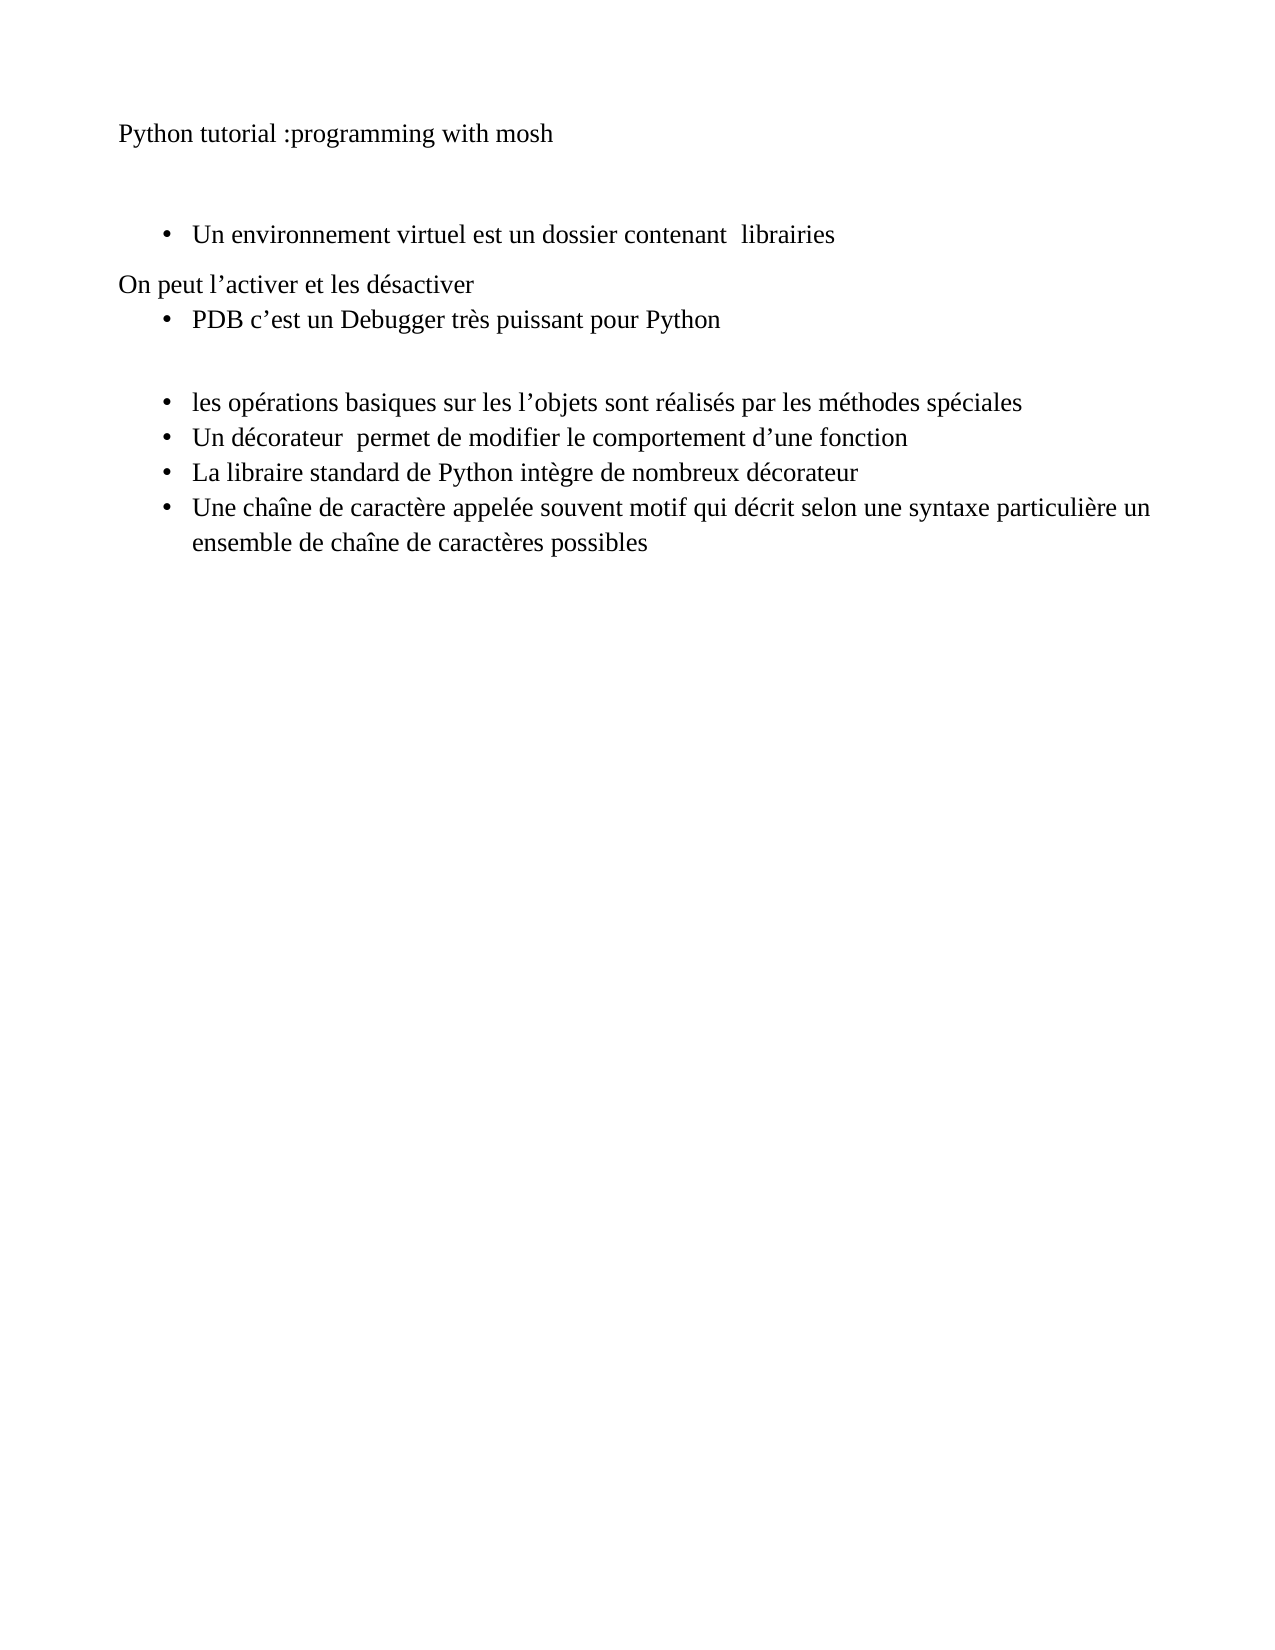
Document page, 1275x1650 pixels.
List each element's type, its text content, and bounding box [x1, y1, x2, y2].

list Un décorateur permet de modifier le comportement d’une fonction [162, 421, 1157, 452]
list Une chaîne de caractère appelée souvent motif qui décrit selon une syntaxe particulière un ensemble de chaîne de caractères possibles [162, 491, 1157, 557]
list PDB c’est un Debugger très puissant pour Python [162, 304, 1157, 334]
text Python tutorial :programming with mosh [118, 118, 1157, 149]
list Un environnement virtuel est un dossier contenant librairies [162, 219, 1157, 250]
text On peut l’activer et les désactiver [118, 269, 1157, 299]
list La libraire standard de Python intègre de nombreux décorateur [162, 456, 1157, 487]
list les opérations basiques sur les l’objets sont réalisés par les méthodes spéciales [162, 386, 1157, 417]
